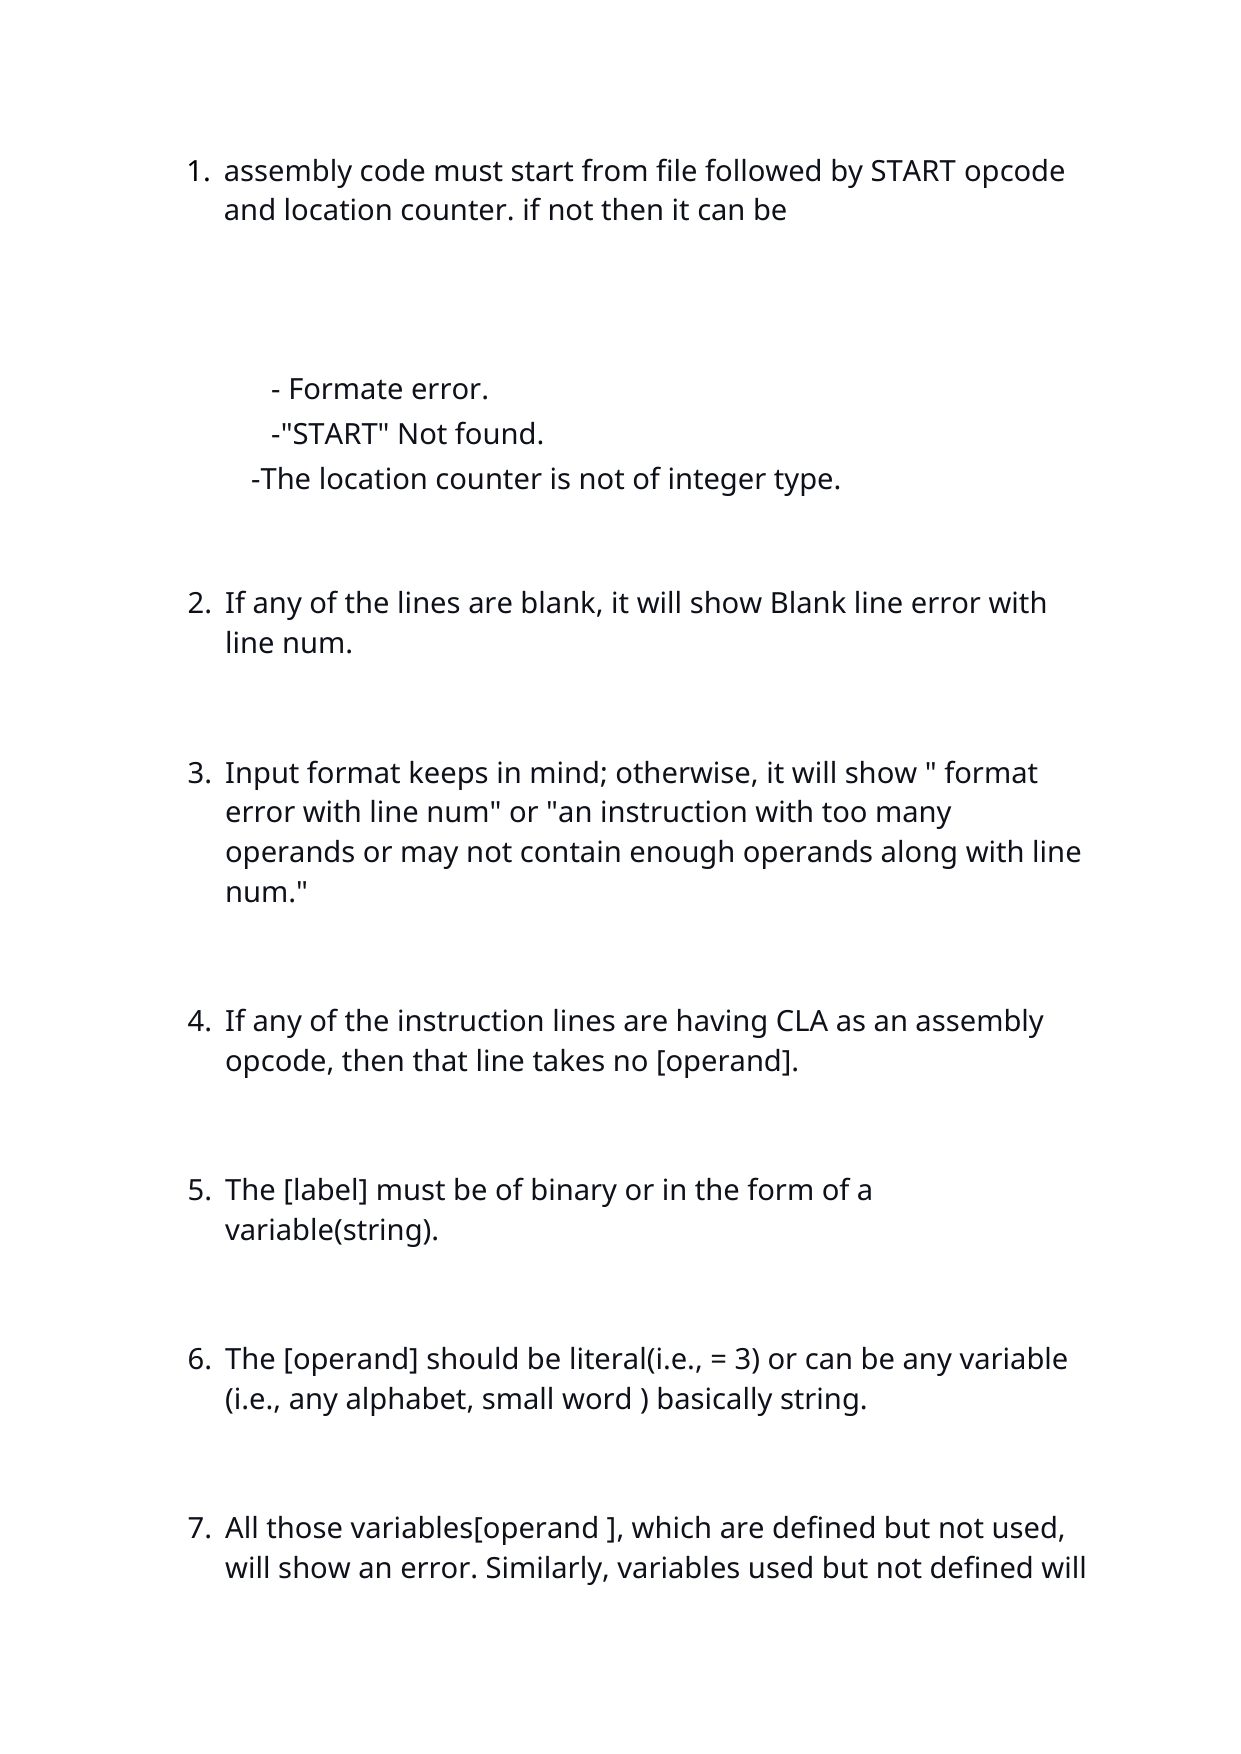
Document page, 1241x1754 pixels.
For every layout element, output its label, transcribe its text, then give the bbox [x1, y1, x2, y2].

text -"START" Not found. [150, 428, 1090, 448]
list The [label] must be of binary or in the form of a variable(string). [187, 1169, 1090, 1249]
list If any of the lines are blank, it will show Blank line error with line num. [187, 583, 1090, 662]
list If any of the instruction lines are having CLA as an assembly opcode, then that line takes no [operand]. [187, 1000, 1090, 1080]
text -The location counter is not of integer type. [804, 473, 1090, 493]
list The [operand] should be literal(i.e., = 3) or can be any variable (i.e., any alphabet, small word ) basically string. [187, 1338, 1090, 1418]
text -The location counter is not of integer type. [734, 473, 790, 493]
list All those variables[operand ], which are defined but not used, will show an error. Similarly, variables used but not defined will [187, 1507, 1090, 1587]
text -The location counter is not of integer type. [47, 473, 732, 493]
list assembly code must start from file followed by START opcode and location counter. if not then it can be [186, 150, 1090, 229]
text - Formate error. [150, 384, 1090, 403]
list Input format keeps in mind; otherwise, it will show " format error with line num" or "an instruction with too many operands or may not contain enough operands along with line num." [187, 752, 1090, 911]
